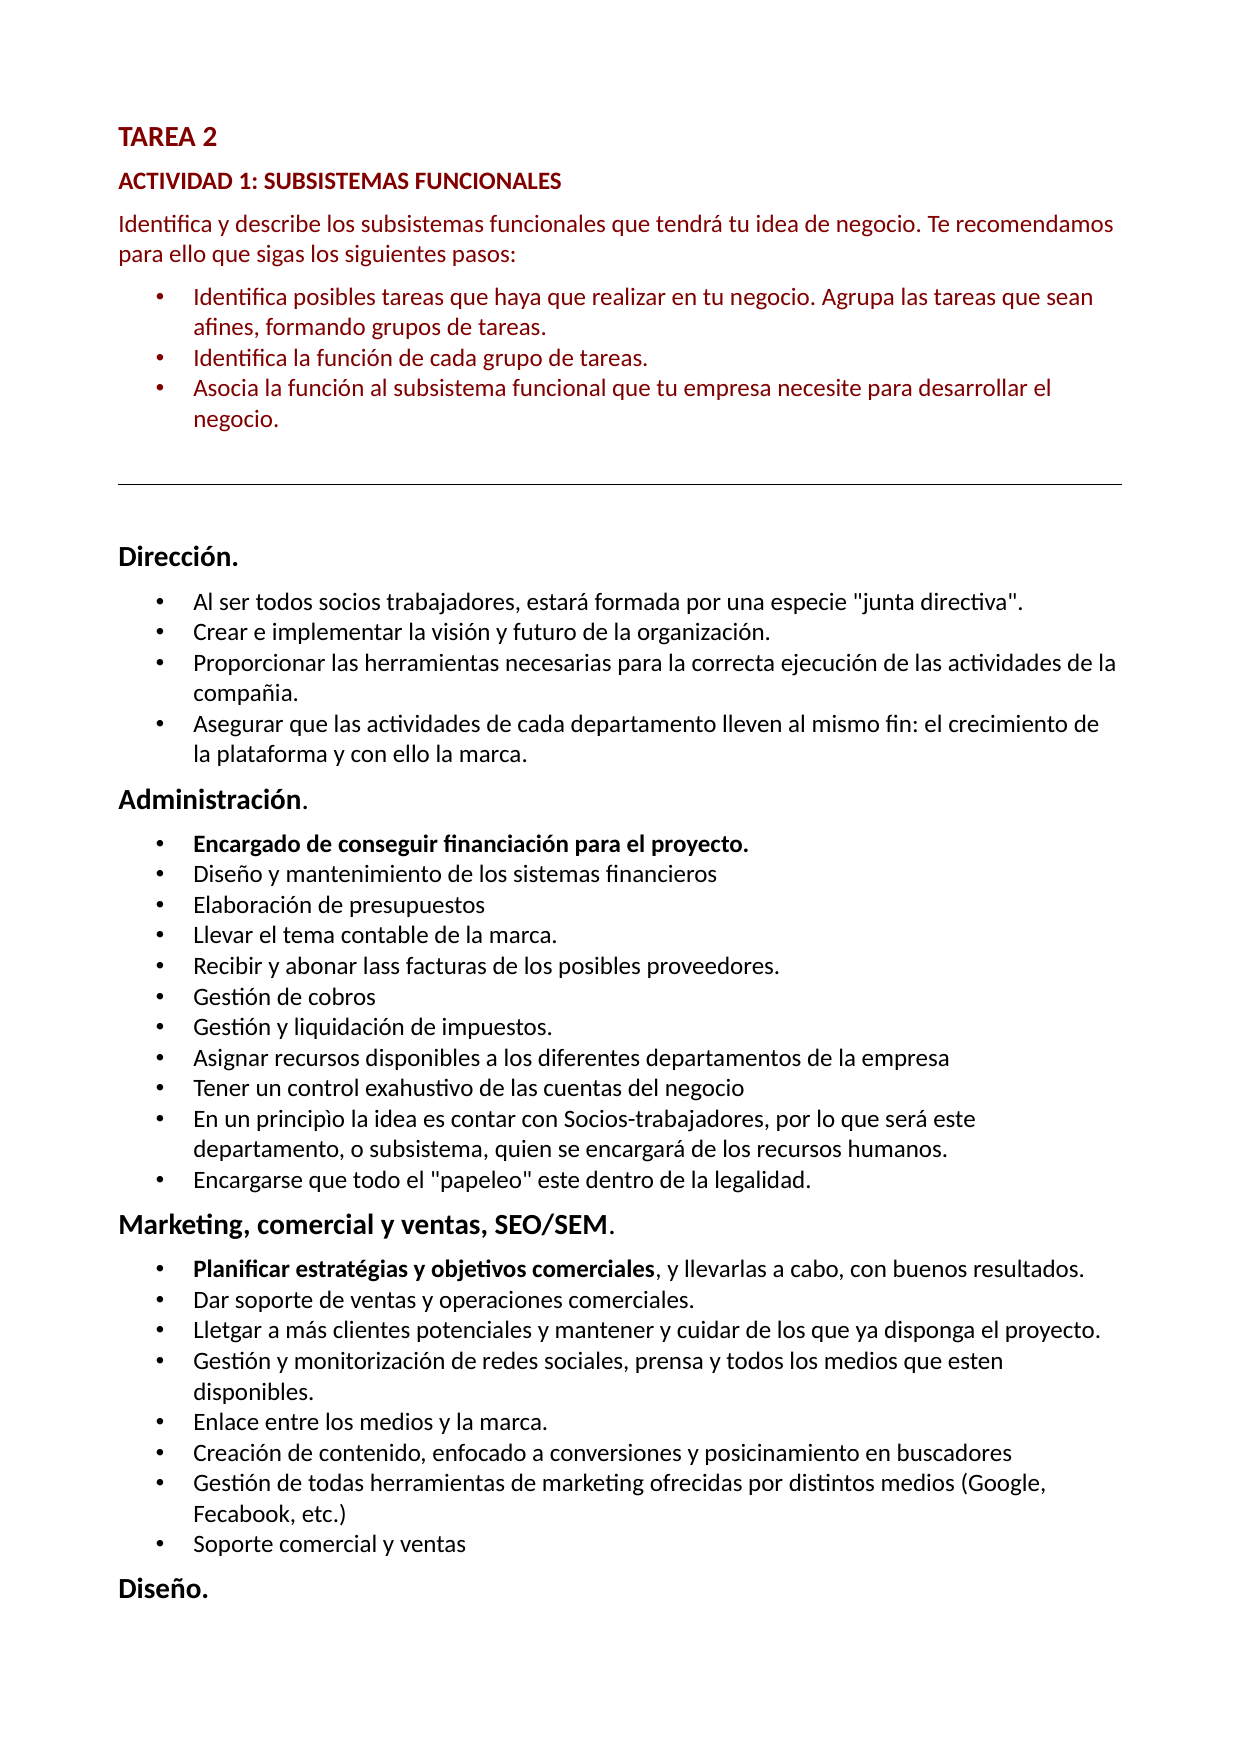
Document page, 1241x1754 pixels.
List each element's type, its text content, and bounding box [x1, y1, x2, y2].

list Encargado de conseguir financiación para el proyecto. [156, 828, 1122, 859]
list Tener un control exahustivo de las cuentas del negocio [156, 1072, 1122, 1103]
list En un principìo la idea es contar con Socios-trabajadores, por lo que será este departamento, o subsistema, quien se encargará de los recursos humanos. [156, 1103, 1122, 1164]
list Asegurar que las actividades de cada departamento lleven al mismo fin: el crecimiento de la plataforma y con ello la marca. [156, 708, 1122, 769]
text Diseño. [118, 1571, 1122, 1606]
list Gestión de cobros [156, 981, 1122, 1011]
list Asocia la función al subsistema funcional que tu empresa necesite para desarrollar el negocio. [156, 372, 1122, 433]
list Diseño y mantenimiento de los sistemas financieros [156, 859, 1122, 889]
text Dirección. [118, 538, 1122, 574]
list Gestión de todas herramientas de marketing ofrecidas por distintos medios (Google, Fecabook, etc.) [156, 1467, 1122, 1528]
list Crear e implementar la visión y futuro de la organización. [156, 616, 1122, 647]
list Gestión y liquidación de impuestos. [156, 1011, 1122, 1042]
list Elaboración de presupuestos [156, 889, 1122, 920]
list Recibir y abonar lass facturas de los posibles proveedores. [156, 950, 1122, 981]
list Identifica la función de cada grupo de tareas. [156, 342, 1122, 372]
list Dar soporte de ventas y operaciones comerciales. [156, 1284, 1122, 1314]
text ACTIVIDAD 1: SUBSISTEMAS FUNCIONALES [118, 166, 1122, 196]
list Enlace entre los medios y la marca. [156, 1406, 1122, 1437]
list Llevar el tema contable de la marca. [156, 920, 1122, 950]
list Proporcionar las herramientas necesarias para la correcta ejecución de las actividades de la compañia. [156, 647, 1122, 708]
list Gestión y monitorización de redes sociales, prensa y todos los medios que esten disponibles. [156, 1345, 1122, 1406]
text Administración. [118, 781, 1122, 816]
list Soporte comercial y ventas [156, 1528, 1122, 1559]
list Planificar estratégias y objetivos comerciales, y llevarlas a cabo, con buenos resultados. [156, 1253, 1122, 1284]
list Asignar recursos disponibles a los diferentes departamentos de la empresa [156, 1042, 1122, 1072]
list Identifica posibles tareas que haya que realizar en tu negocio. Agrupa las tareas que sean afines, formando grupos de tareas. [156, 281, 1122, 342]
list Lletgar a más clientes potenciales y mantener y cuidar de los que ya disponga el proyecto. [156, 1314, 1122, 1345]
text TAREA 2 [118, 118, 1122, 154]
text Identifica y describe los subsistemas funcionales que tendrá tu idea de negocio. Te recomendamos para ello que sigas los siguientes pasos: [118, 208, 1122, 269]
list Al ser todos socios trabajadores, estará formada por una especie "junta directiva". [156, 586, 1122, 616]
list Creación de contenido, enfocado a conversiones y posicinamiento en buscadores [156, 1437, 1122, 1467]
text Marketing, comercial y ventas, SEO/SEM. [118, 1206, 1122, 1242]
list Encargarse que todo el "papeleo" este dentro de la legalidad. [156, 1164, 1122, 1194]
